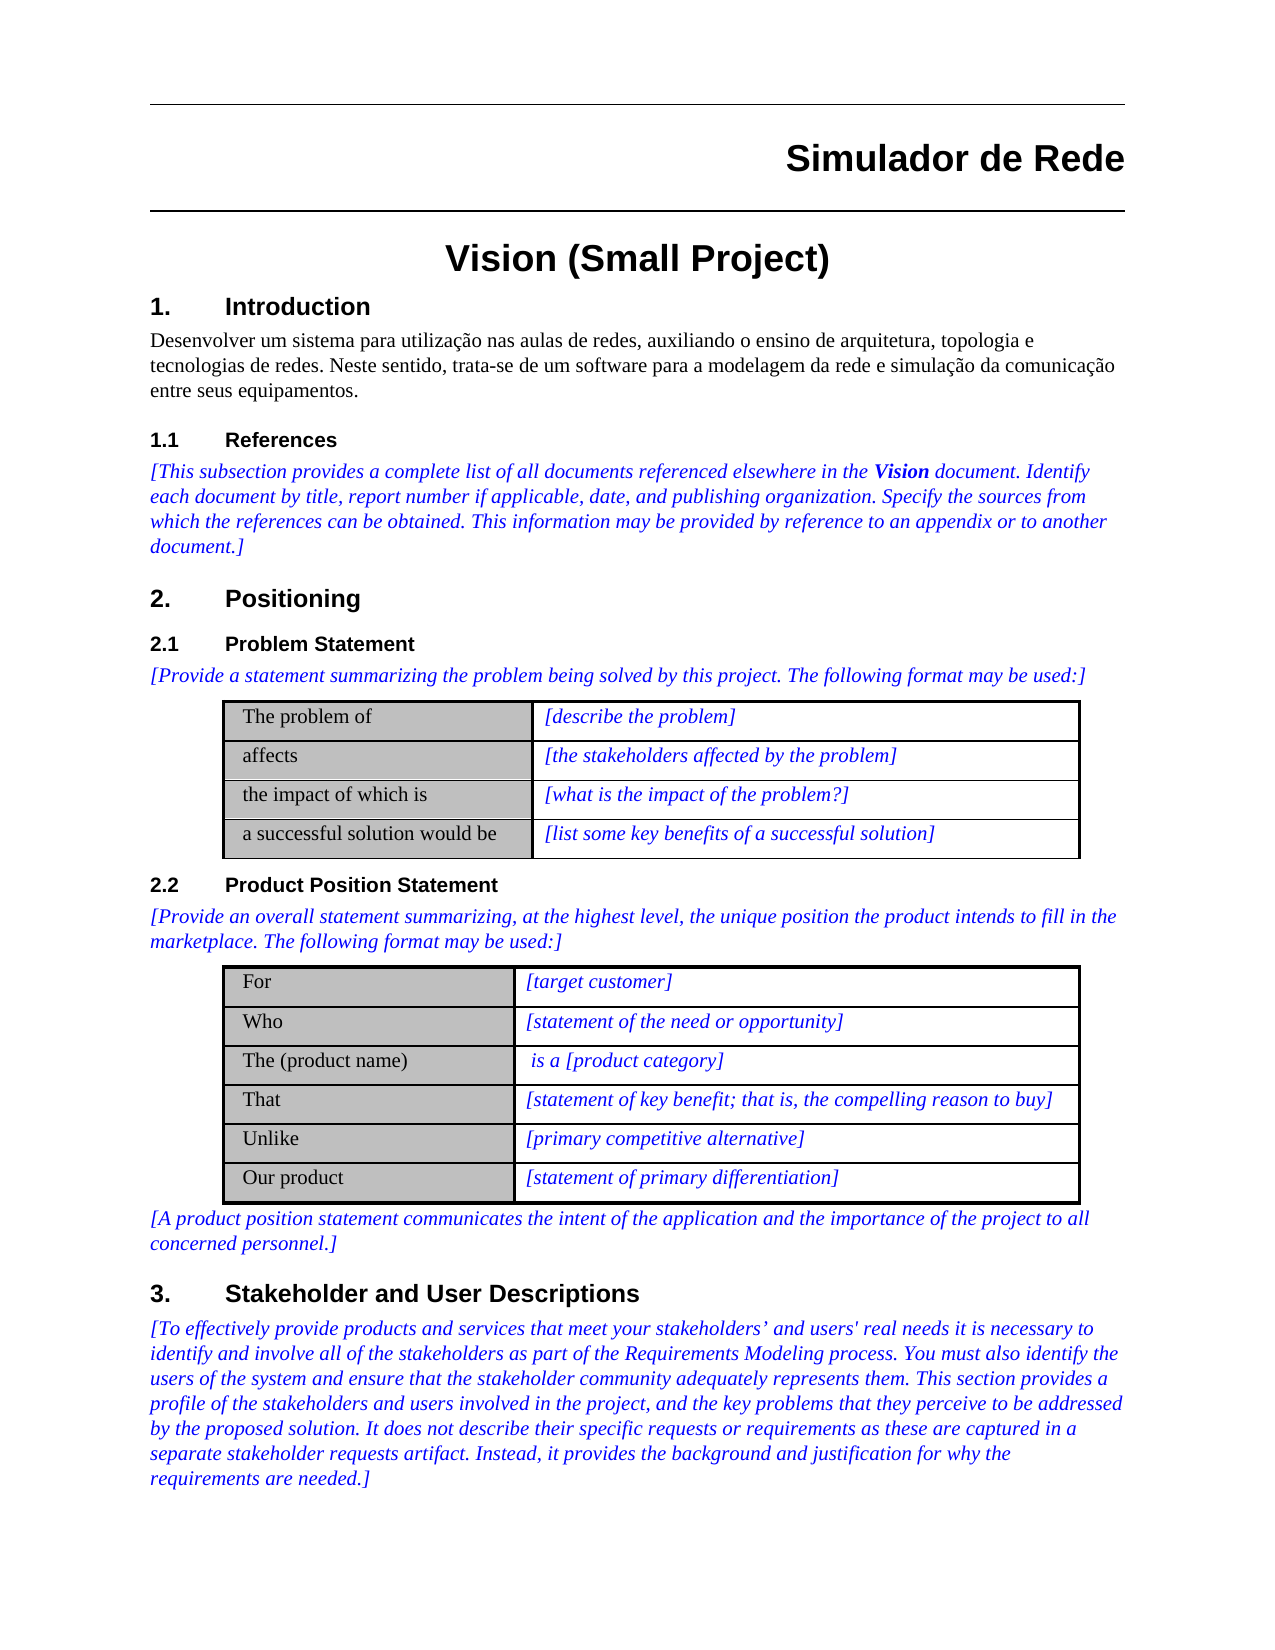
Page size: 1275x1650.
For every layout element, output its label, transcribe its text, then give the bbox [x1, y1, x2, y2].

table_cell affects [225, 742, 531, 779]
table_cell [statement of the need or opportunity] [516, 1008, 1078, 1045]
table_cell [the stakeholders affected by the problem] [534, 742, 1078, 779]
text [This subsection provides a complete list of all documents referenced elsewhere in the Vision document. Identify each document by title, report number if applicable, date, and publishing organization. Specify the sources from which the references can be obtained. This information may be provided by reference to an appendix or to another document.] [150, 458, 1125, 558]
table_cell The (product name) [225, 1047, 513, 1084]
subtitle Vision (Small Project) [150, 237, 1125, 280]
subtitle Introduction [150, 292, 1125, 321]
table_cell Unlike [225, 1125, 513, 1162]
text [Provide a statement summarizing the problem being solved by this project. The following format may be used:] [150, 662, 1125, 687]
table_header [describe the problem] [534, 703, 1078, 740]
subtitle Stakeholder and User Descriptions [150, 1279, 1125, 1308]
table_cell is a [product category] [516, 1047, 1078, 1084]
text [A product position statement communicates the intent of the application and the importance of the project to all concerned personnel.] [150, 1204, 1125, 1254]
table_header For [225, 969, 513, 1006]
table_cell a successful solution would be [225, 820, 531, 858]
text [To effectively provide products and services that meet your stakeholders’ and users' real needs it is necessary to identify and involve all of the stakeholders as part of the Requirements Modeling process. You must also identify the users of the system and ensure that the stakeholder community adequately represents them. This section provides a profile of the stakeholders and users involved in the project, and the key problems that they perceive to be addressed by the proposed solution. It does not describe their specific requests or requirements as these are captured in a separate stakeholder requests artifact. Instead, it provides the background and justification for why the requirements are needed.] [150, 1314, 1125, 1489]
table_cell [what is the impact of the problem?] [534, 781, 1078, 818]
table_cell [statement of primary differentiation] [516, 1164, 1078, 1201]
subtitle Problem Statement [150, 631, 1125, 656]
table_cell Our product [225, 1164, 513, 1201]
table_cell [list some key benefits of a successful solution] [534, 820, 1078, 858]
subtitle Positioning [150, 583, 1125, 612]
table_cell [statement of key benefit; that is, the compelling reason to buy] [516, 1086, 1078, 1123]
text [Provide an overall statement summarizing, at the highest level, the unique position the product intends to fill in the marketplace. The following format may be used:] [150, 903, 1125, 953]
subtitle References [150, 427, 1125, 452]
table_cell [primary competitive alternative] [516, 1125, 1078, 1162]
text Desenvolver um sistema para utilização nas aulas de redes, auxiliando o ensino de arquitetura, topologia e tecnologias de redes. Neste sentido, trata-se de um software para a modelagem da rede e simulação da comunicação entre seus equipamentos. [150, 327, 1125, 402]
table_cell That [225, 1086, 513, 1123]
table_header [target customer] [516, 969, 1078, 1006]
subtitle Product Position Statement [150, 872, 1125, 897]
table_header The problem of [225, 703, 531, 740]
table_cell the impact of which is [225, 781, 531, 818]
table_cell Who [225, 1008, 513, 1045]
